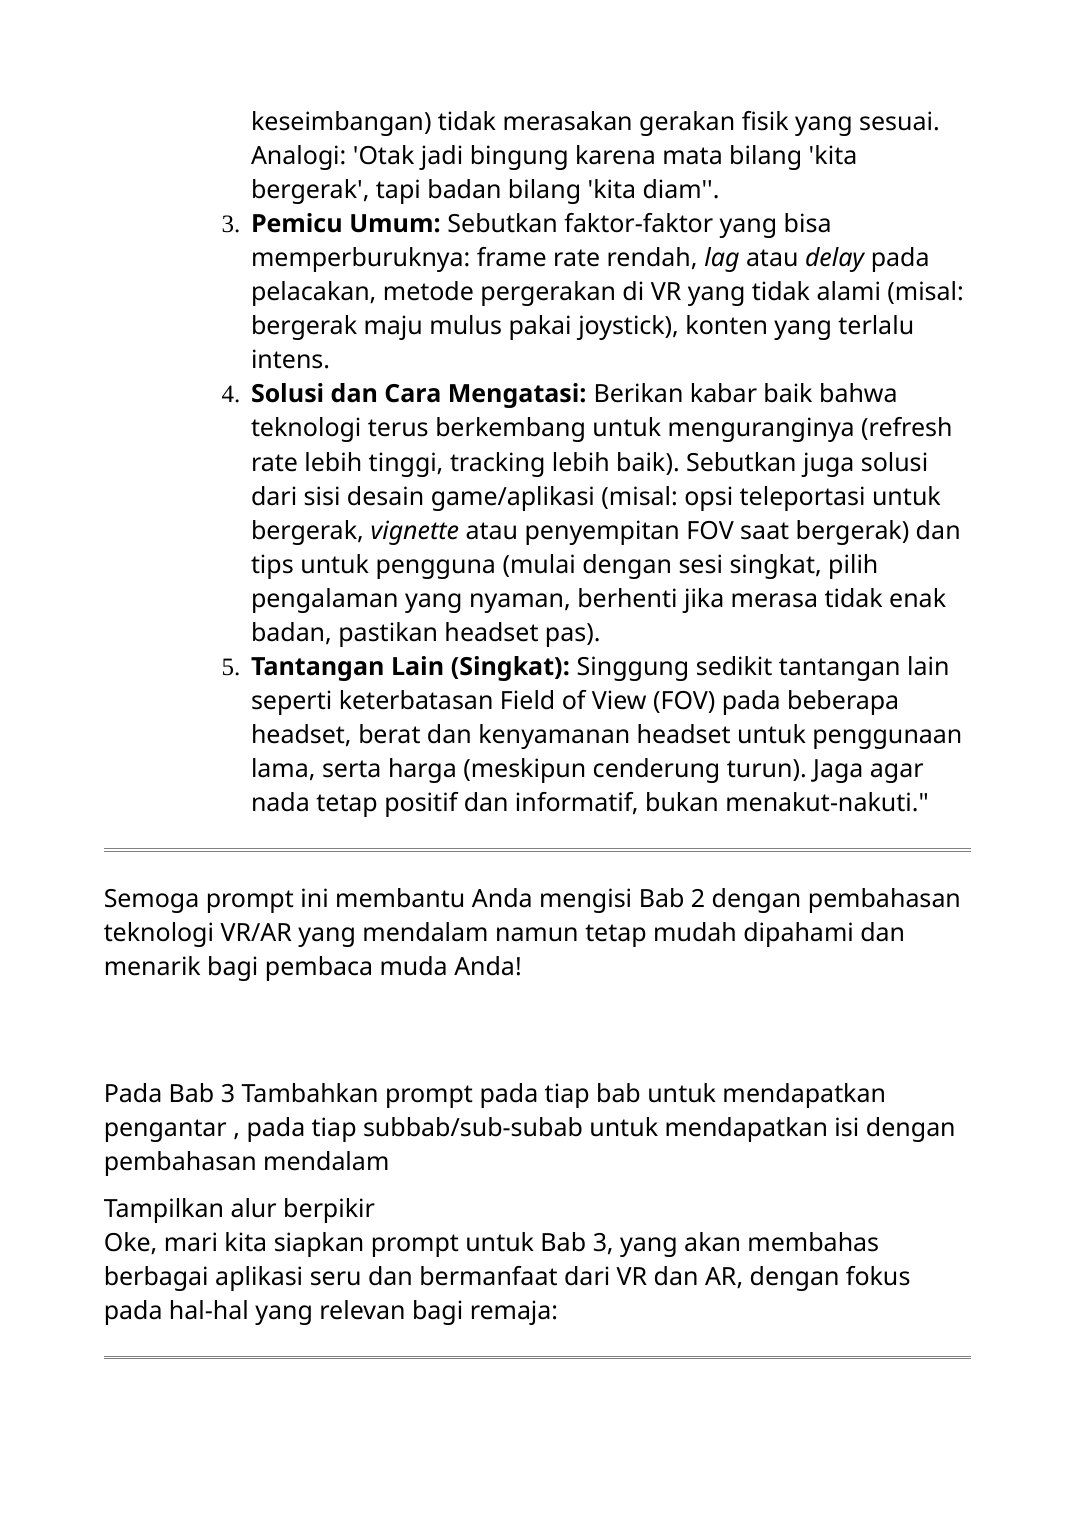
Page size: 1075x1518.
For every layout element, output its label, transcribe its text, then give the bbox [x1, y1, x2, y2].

text Oke, mari kita siapkan prompt untuk Bab 3, yang akan membahas berbagai aplikasi seru dan bermanfaat dari VR dan AR, dengan fokus pada hal-hal yang relevan bagi remaja: [103, 1224, 971, 1326]
text Semoga prompt ini membantu Anda mengisi Bab 2 dengan pembahasan teknologi VR/AR yang mendalam namun tetap mudah dipahami dan menarik bagi pembaca muda Anda! [103, 880, 971, 982]
text Pada Bab 3 Tambahkan prompt pada tiap bab untuk mendapatkan pengantar , pada tiap subbab/sub-subab untuk mendapatkan isi dengan pembahasan mendalam [103, 1076, 971, 1178]
list Pemicu Umum: Sebutkan faktor-faktor yang bisa memperburuknya: frame rate rendah, lag atau delay pada pelacakan, metode pergerakan di VR yang tidak alami (misal: bergerak maju mulus pakai joystick), konten yang terlalu intens. [221, 206, 971, 376]
text Tampilkan alur berpikir [103, 1190, 971, 1224]
list Tantangan Lain (Singkat): Singgung sedikit tantangan lain seperti keterbatasan Field of View (FOV) pada beberapa headset, berat dan kenyamanan headset untuk penggunaan lama, serta harga (meskipun cenderung turun). Jaga agar nada tetap positif dan informatif, bukan menakut-nakuti." [221, 648, 971, 819]
list Solusi dan Cara Mengatasi: Berikan kabar baik bahwa teknologi terus berkembang untuk menguranginya (refresh rate lebih tinggi, tracking lebih baik). Sebutkan juga solusi dari sisi desain game/aplikasi (misal: opsi teleportasi untuk bergerak, vignette atau penyempitan FOV saat bergerak) dan tips untuk pengguna (mulai dengan sesi singkat, pilih pengalaman yang nyaman, berhenti jika merasa tidak enak badan, pastikan headset pas). [221, 376, 971, 648]
list keseimbangan) tidak merasakan gerakan fisik yang sesuai. Analogi: 'Otak jadi bingung karena mata bilang 'kita bergerak', tapi badan bilang 'kita diam''. [221, 103, 971, 206]
